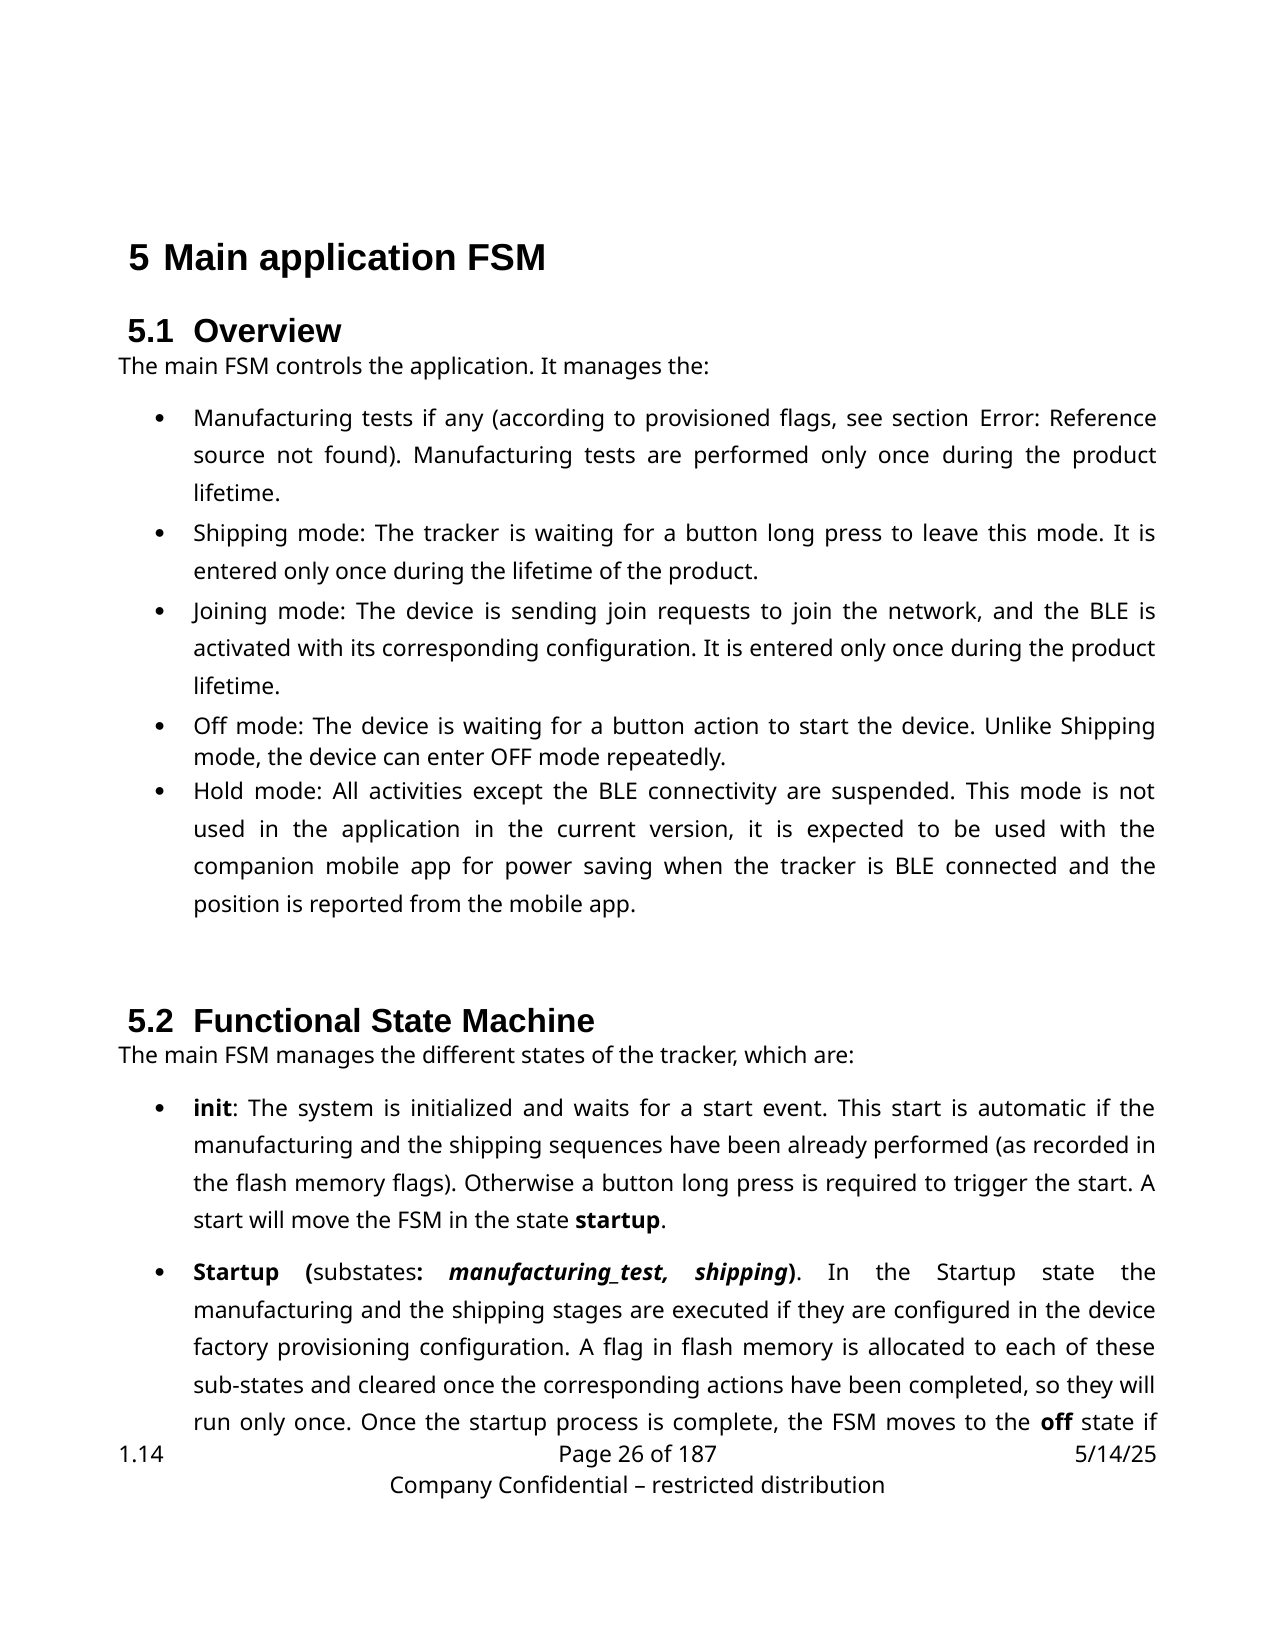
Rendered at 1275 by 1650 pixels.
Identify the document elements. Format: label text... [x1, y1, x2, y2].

list Joining mode: The device is sending join requests to join the network, and the BLE is activated with its corresponding configuration. It is entered only once during the product lifetime. [156, 595, 1157, 701]
text The main FSM controls the application. It manages the: [118, 350, 1157, 381]
subtitle Overview [118, 311, 1157, 350]
list Startup (substates: manufacturing_test, shipping). In the Startup state the manufacturing and the shipping stages are executed if they are configured in the device factory provisioning configuration. A flag in flash memory is allocated to each of these sub-states and cleared once the corresponding actions have been completed, so they will run only once. Once the startup process is complete, the FSM moves to the off state if [156, 1256, 1157, 1437]
list Shipping mode: The tracker is waiting for a button long press to leave this mode. It is entered only once during the lifetime of the product. [156, 517, 1157, 586]
text The main FSM manages the different states of the tracker, which are: [118, 1039, 1157, 1071]
list init: The system is initialized and waits for a start event. This start is automatic if the manufacturing and the shipping sequences have been already performed (as recorded in the flash memory flags). Otherwise a button long press is required to trigger the start. A start will move the FSM in the state startup. [156, 1091, 1157, 1235]
list Manufacturing tests if any (according to provisioned flags, see section Error: Reference source not found). Manufacturing tests are performed only once during the product lifetime. [156, 402, 1157, 508]
list Hold mode: All activities except the BLE connectivity are suspended. This mode is not used in the application in the current version, it is expected to be used with the companion mobile app for power saving when the tracker is BLE connected and the position is reported from the mobile app. [156, 775, 1157, 919]
subtitle Functional State Machine [118, 1001, 1157, 1039]
list Off mode: The device is waiting for a button action to start the device. Unlike Shipping mode, the device can enter OFF mode repeatedly. [156, 710, 1157, 773]
subtitle Main application FSM [118, 235, 1157, 278]
